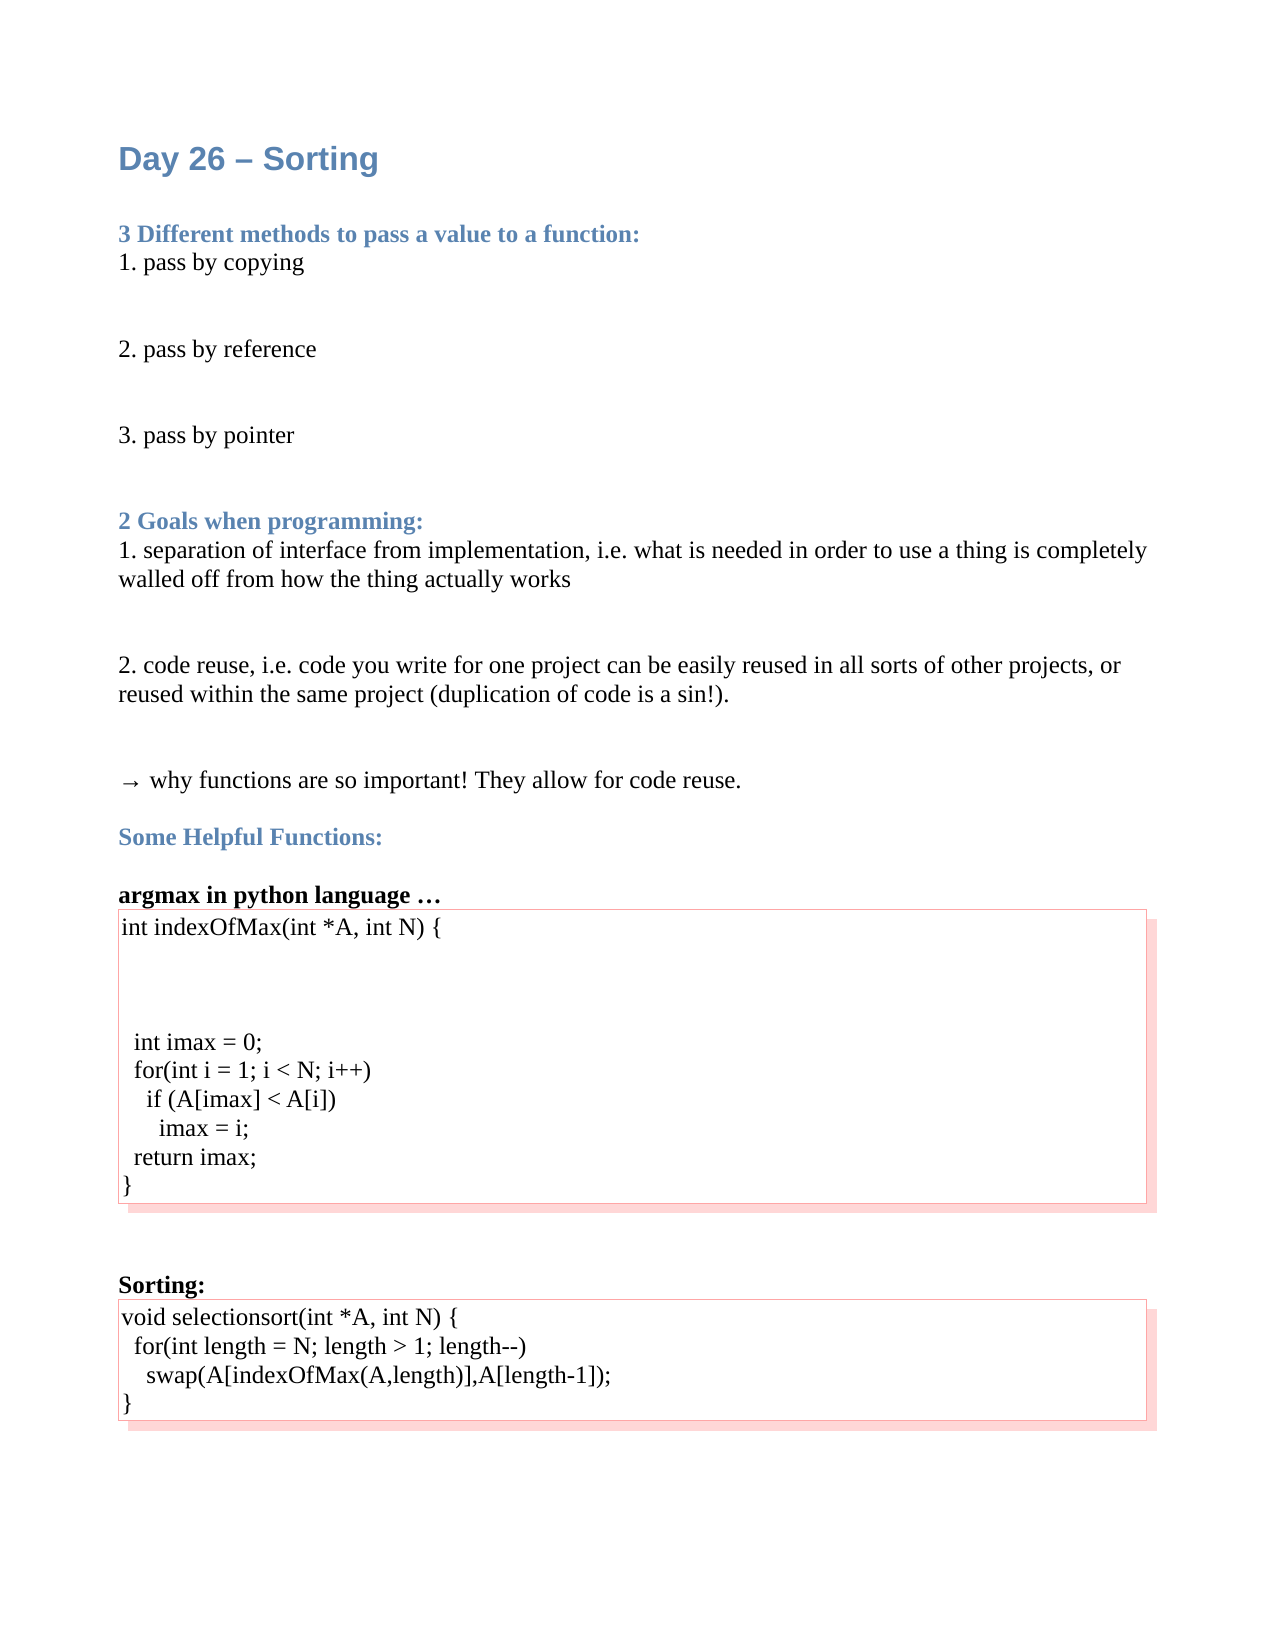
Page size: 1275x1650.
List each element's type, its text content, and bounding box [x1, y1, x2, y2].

text imax = i; [119, 1110, 1146, 1139]
text 2. code reuse, i.e. code you write for one project can be easily reused in all sorts of other projects, or reused within the same project (duplication of code is a sin!). [118, 650, 1157, 707]
text → why functions are so important! They allow for code reuse. [118, 765, 1157, 794]
text void selectionsort(int *A, int N) { [119, 1300, 1146, 1328]
text 1. separation of interface from implementation, i.e. what is needed in order to use a thing is completely walled off from how the thing actually works [118, 535, 1157, 592]
text Sorting: [118, 1270, 1157, 1299]
text int imax = 0; [119, 1024, 1146, 1052]
text if (A[imax] < A[i]) [119, 1081, 1146, 1110]
text argmax in python language … [118, 880, 1157, 909]
text 3 Different methods to pass a value to a function: [118, 219, 1157, 247]
subtitle Day 26 – Sorting [118, 139, 1157, 177]
text } [119, 1385, 1146, 1420]
text Some Helpful Functions: [118, 822, 1157, 851]
text 2 Goals when programming: [118, 506, 1157, 535]
text int indexOfMax(int *A, int N) { [119, 910, 1146, 941]
text 2. pass by reference [118, 334, 1157, 362]
text swap(A[indexOfMax(A,length)],A[length-1]); [119, 1357, 1146, 1385]
text for(int length = N; length > 1; length--) [119, 1328, 1146, 1357]
text } [119, 1167, 1146, 1202]
text 1. pass by copying [118, 247, 1157, 276]
text for(int i = 1; i < N; i++) [119, 1052, 1146, 1081]
text 3. pass by pointer [118, 420, 1157, 449]
text return imax; [119, 1139, 1146, 1167]
